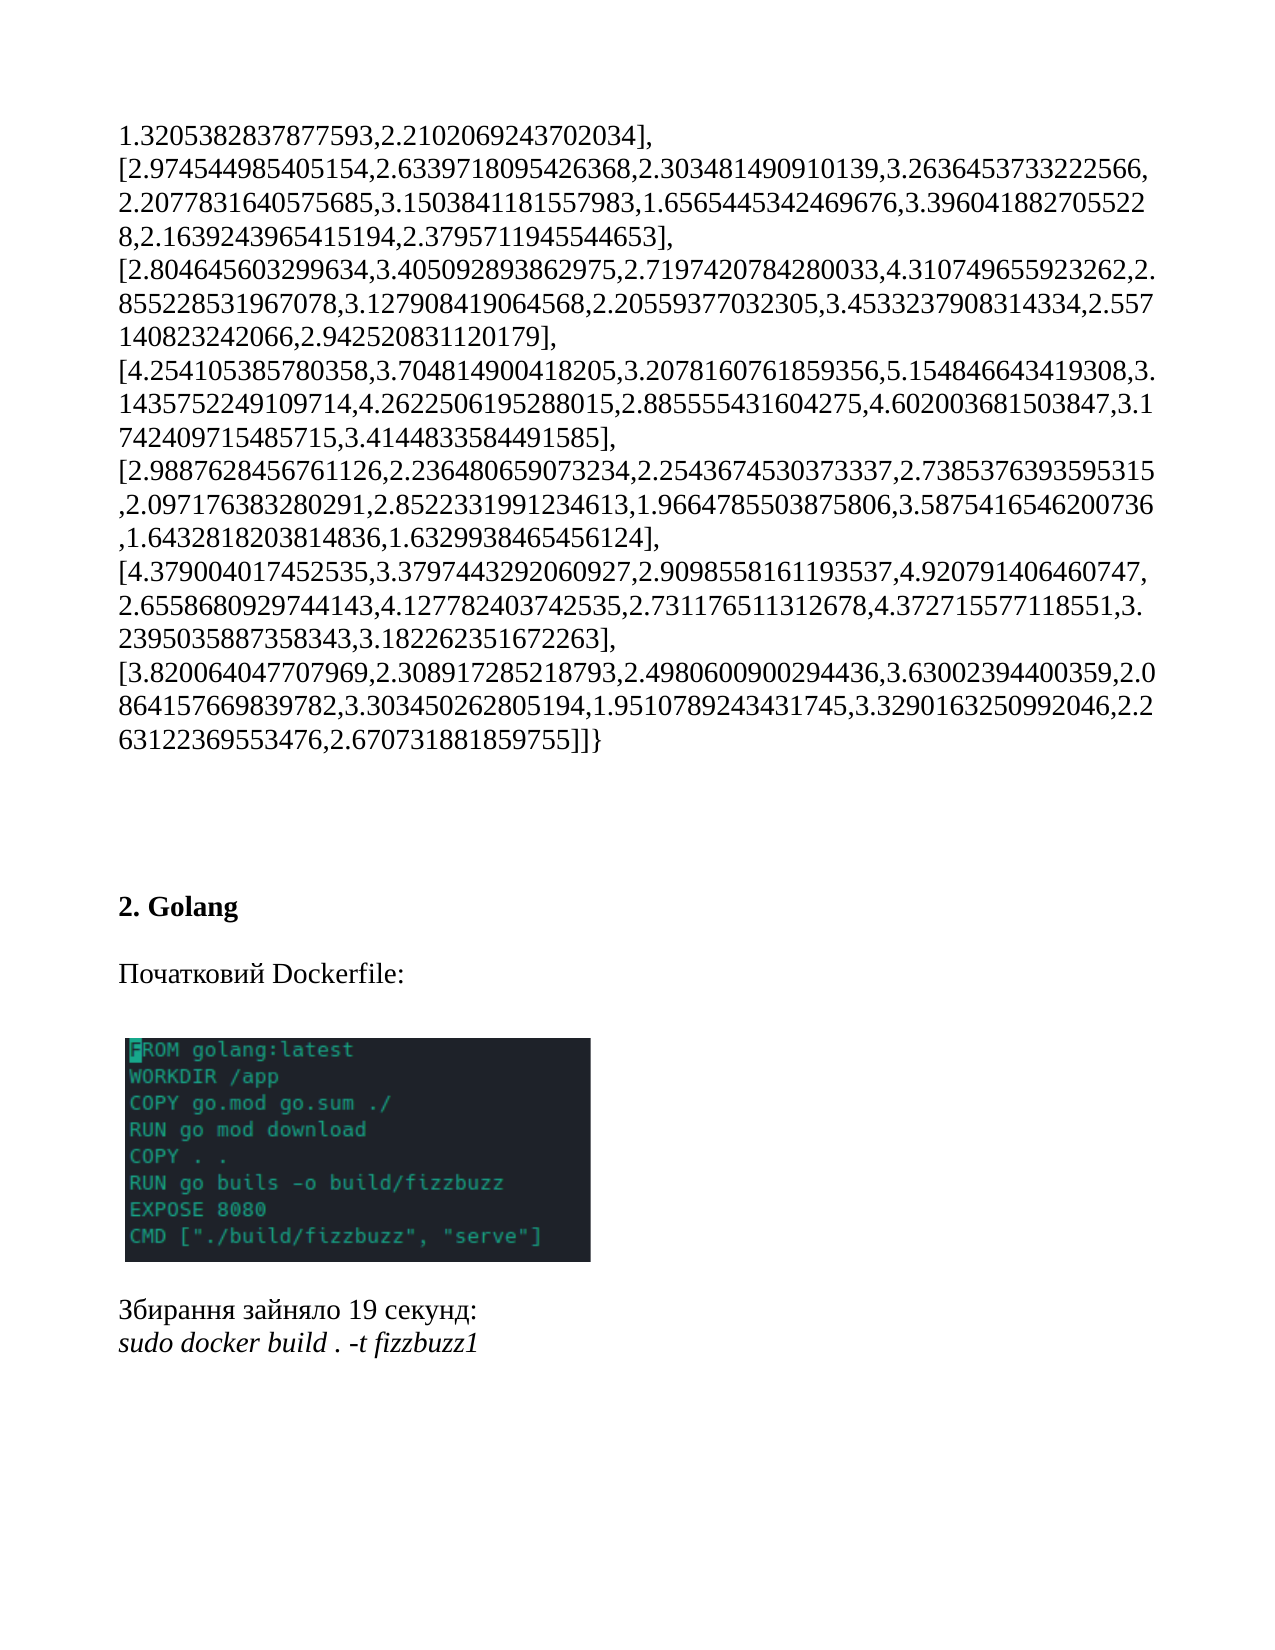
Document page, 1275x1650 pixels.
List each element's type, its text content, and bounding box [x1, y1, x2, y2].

text 2. Golang [118, 889, 1157, 923]
text sudo docker build . -t fizzbuzz1 [118, 1326, 1157, 1359]
text Початковий Dockerfile: [118, 957, 1157, 990]
text 1.3205382837877593,2.2102069243702034],[2.974544985405154,2.6339718095426368,2.303481490910139,3.2636453733222566,2.2077831640575685,3.1503841181557983,1.6565445342469676,3.3960418827055228,2.1639243965415194,2.3795711945544653],[2.804645603299634,3.405092893862975,2.7197420784280033,4.310749655923262,2.855228531967078,3.127908419064568,2.20559377032305,3.4533237908314334,2.557140823242066,2.942520831120179],[4.254105385780358,3.704814900418205,3.2078160761859356,5.154846643419308,3.1435752249109714,4.2622506195288015,2.885555431604275,4.602003681503847,3.1742409715485715,3.4144833584491585],[2.9887628456761126,2.236480659073234,2.2543674530373337,2.7385376393595315,2.097176383280291,2.8522331991234613,1.9664785503875806,3.5875416546200736,1.6432818203814836,1.6329938465456124],[4.379004017452535,3.3797443292060927,2.9098558161193537,4.920791406460747,2.6558680929744143,4.127782403742535,2.731176511312678,4.372715577118551,3.2395035887358343,3.182262351672263],[3.820064047707969,2.308917285218793,2.4980600900294436,3.63002394400359,2.0864157669839782,3.303450262805194,1.9510789243431745,3.3290163250992046,2.263122369553476,2.670731881859755]]} [118, 118, 1157, 755]
text Збирання зайняло 19 секунд: [118, 1292, 1157, 1326]
picture [125, 1038, 591, 1262]
